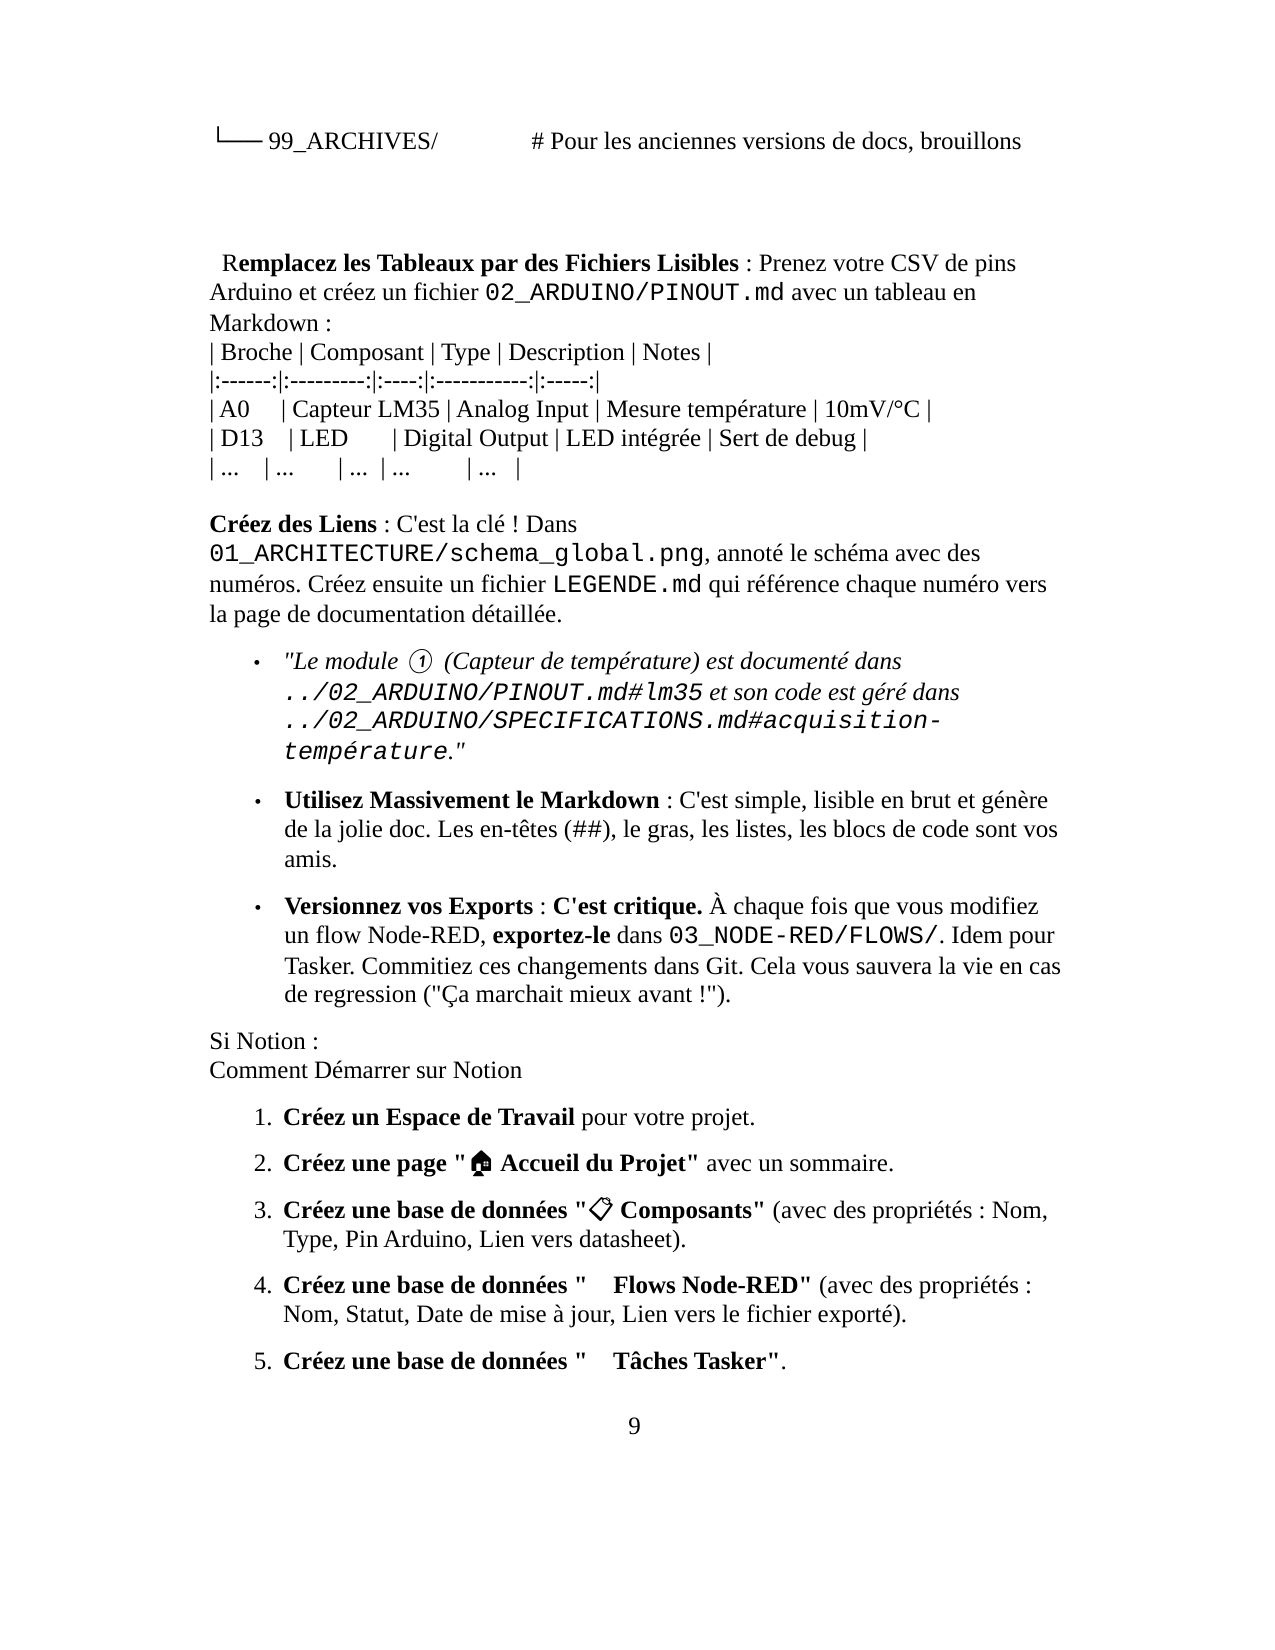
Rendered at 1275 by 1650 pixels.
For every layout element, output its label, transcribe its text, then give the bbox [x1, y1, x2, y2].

list Créez une base de données "📋 Composants" (avec des propriétés : Nom, Type, Pin Arduino, Lien vers datasheet). [253, 1195, 1066, 1252]
list Utilisez Massivement le Markdown : C'est simple, lisible en brut et génère de la jolie doc. Les en-têtes (##), le gras, les listes, les blocs de code sont vos amis. [254, 785, 1066, 873]
list "Le module ① (Capteur de température) est documenté dans ../02_ARDUINO/PINOUT.md#lm35 et son code est géré dans ../02_ARDUINO/SPECIFICATIONS.md#acquisition-température." [253, 646, 1066, 767]
list Versionnez vos Exports : C'est critique. À chaque fois que vous modifiez un flow Node-RED, exportez-le dans 03_NODE-RED/FLOWS/. Idem pour Tasker. Commitiez ces changements dans Git. Cela vous sauvera la vie en cas de regression ("Ça marchait mieux avant !"). [254, 891, 1066, 1008]
list Créez une page "🏠 Accueil du Projet" avec un sommaire. [253, 1148, 1066, 1177]
text Remplacez les Tableaux par des Fichiers Lisibles : Prenez votre CSV de pins Arduino et créez un fichier 02_ARDUINO/PINOUT.md avec un tableau en Markdown : | Broche | Composant | Type | Description | Notes | |:------:|:---------:|:----:|:-----------:|:-----:| | A0 | Capteur LM35 | Analog Input | Mesure température | 10mV/°C | | D13 | LED | Digital Output | LED intégrée | Sert de debug | | ... | ... | ... | ... | ... | Créez des Liens : C'est la clé ! Dans 01_ARCHITECTURE/schema_global.png, annoté le schéma avec des numéros. Créez ensuite un fichier LEGENDE.md qui référence chaque numéro vers la page de documentation détaillée. [209, 219, 1066, 628]
text └── 99_ARCHIVES/ # Pour les anciennes versions de docs, brouillons [209, 126, 1066, 155]
list Créez une base de données "📱 Tâches Tasker". [253, 1346, 1066, 1374]
list Créez une base de données "🔌 Flows Node-RED" (avec des propriétés : Nom, Statut, Date de mise à jour, Lien vers le fichier exporté). [253, 1270, 1066, 1328]
text Si Notion : Comment Démarrer sur Notion [209, 1026, 1066, 1084]
list Créez un Espace de Travail pour votre projet. [253, 1102, 1066, 1130]
